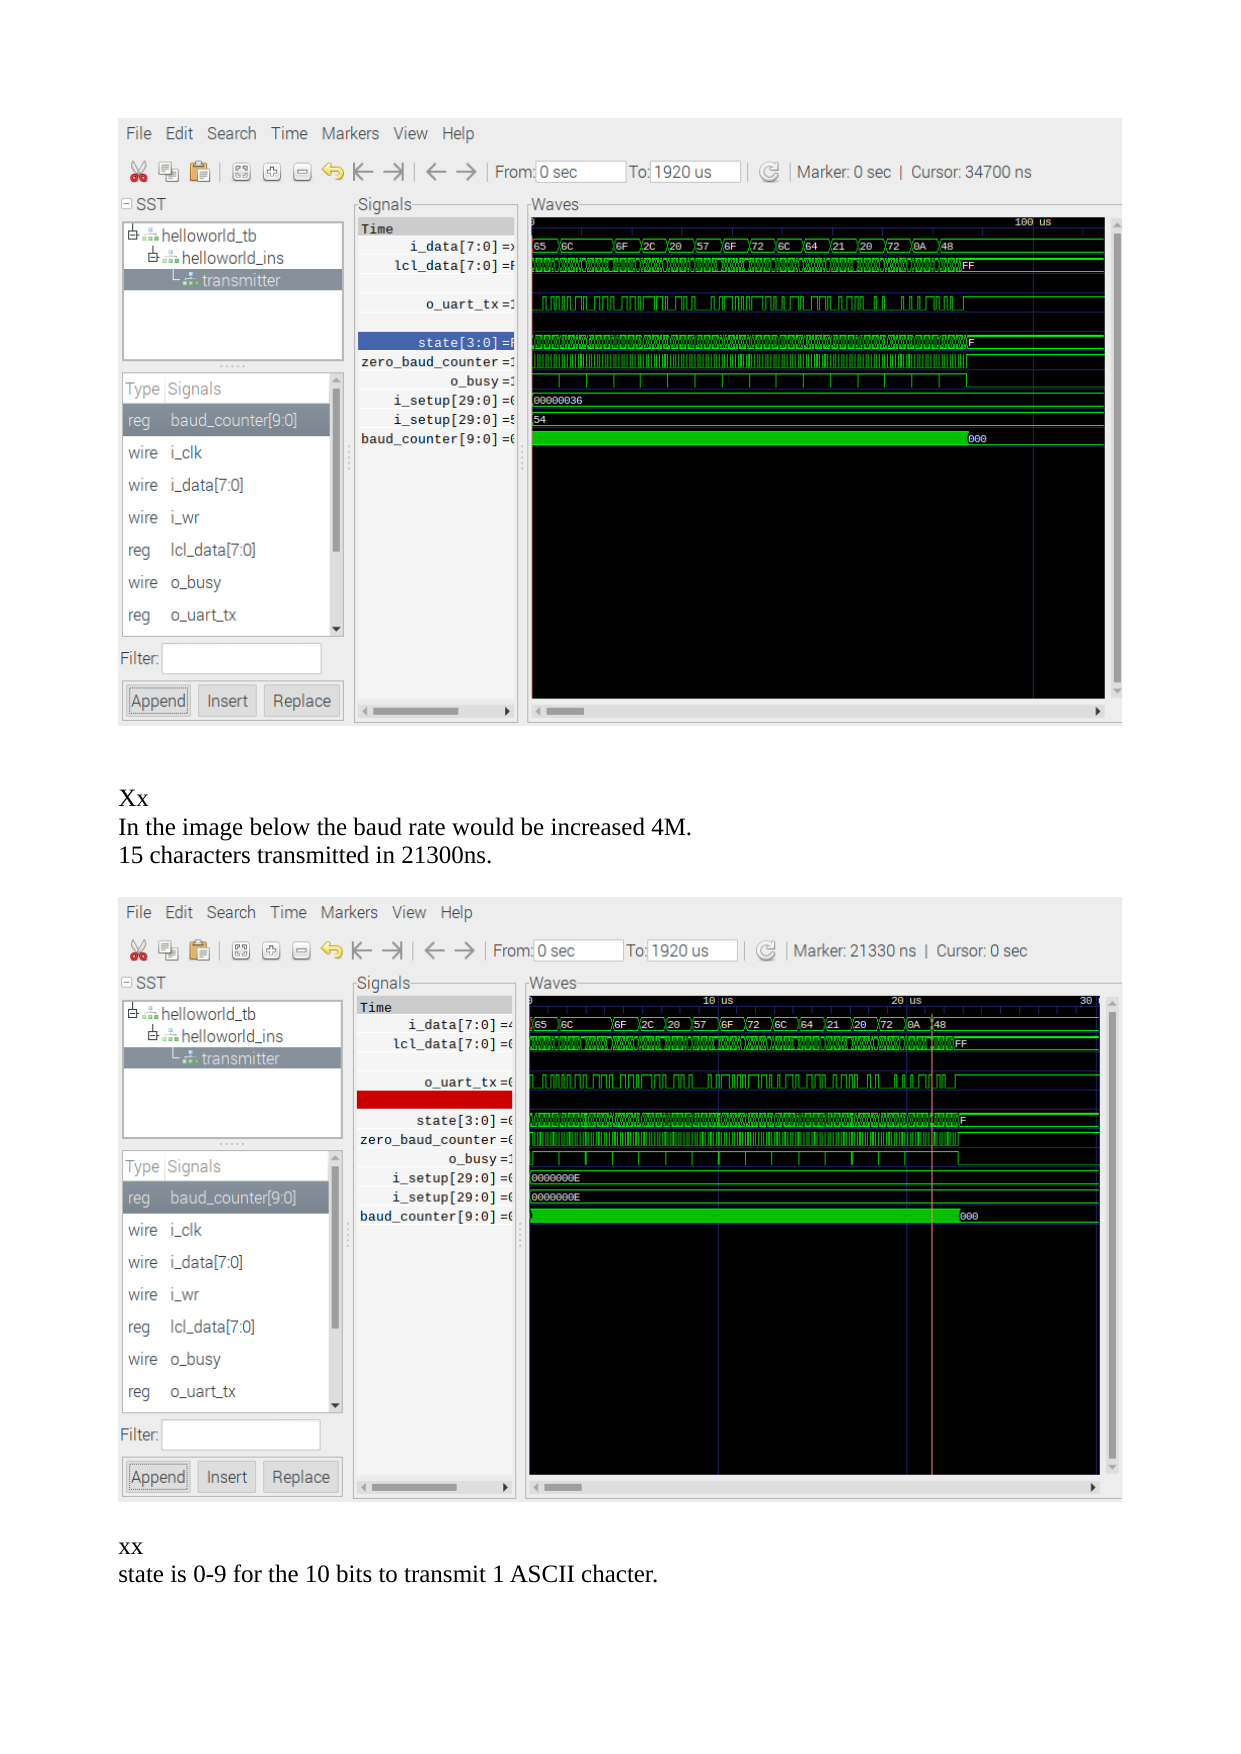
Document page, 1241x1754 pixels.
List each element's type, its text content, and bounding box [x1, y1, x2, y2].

text In the image below the baud rate would be increased 4M. [118, 812, 1122, 840]
text 15 characters transmitted in 21300ns. [118, 840, 1122, 869]
picture [118, 118, 1123, 726]
text Xx [118, 783, 1122, 812]
text xx [118, 1531, 1122, 1559]
text state is 0-9 for the 10 bits to transmit 1 ASCII chacter. [118, 1559, 1122, 1588]
picture [118, 897, 1123, 1502]
